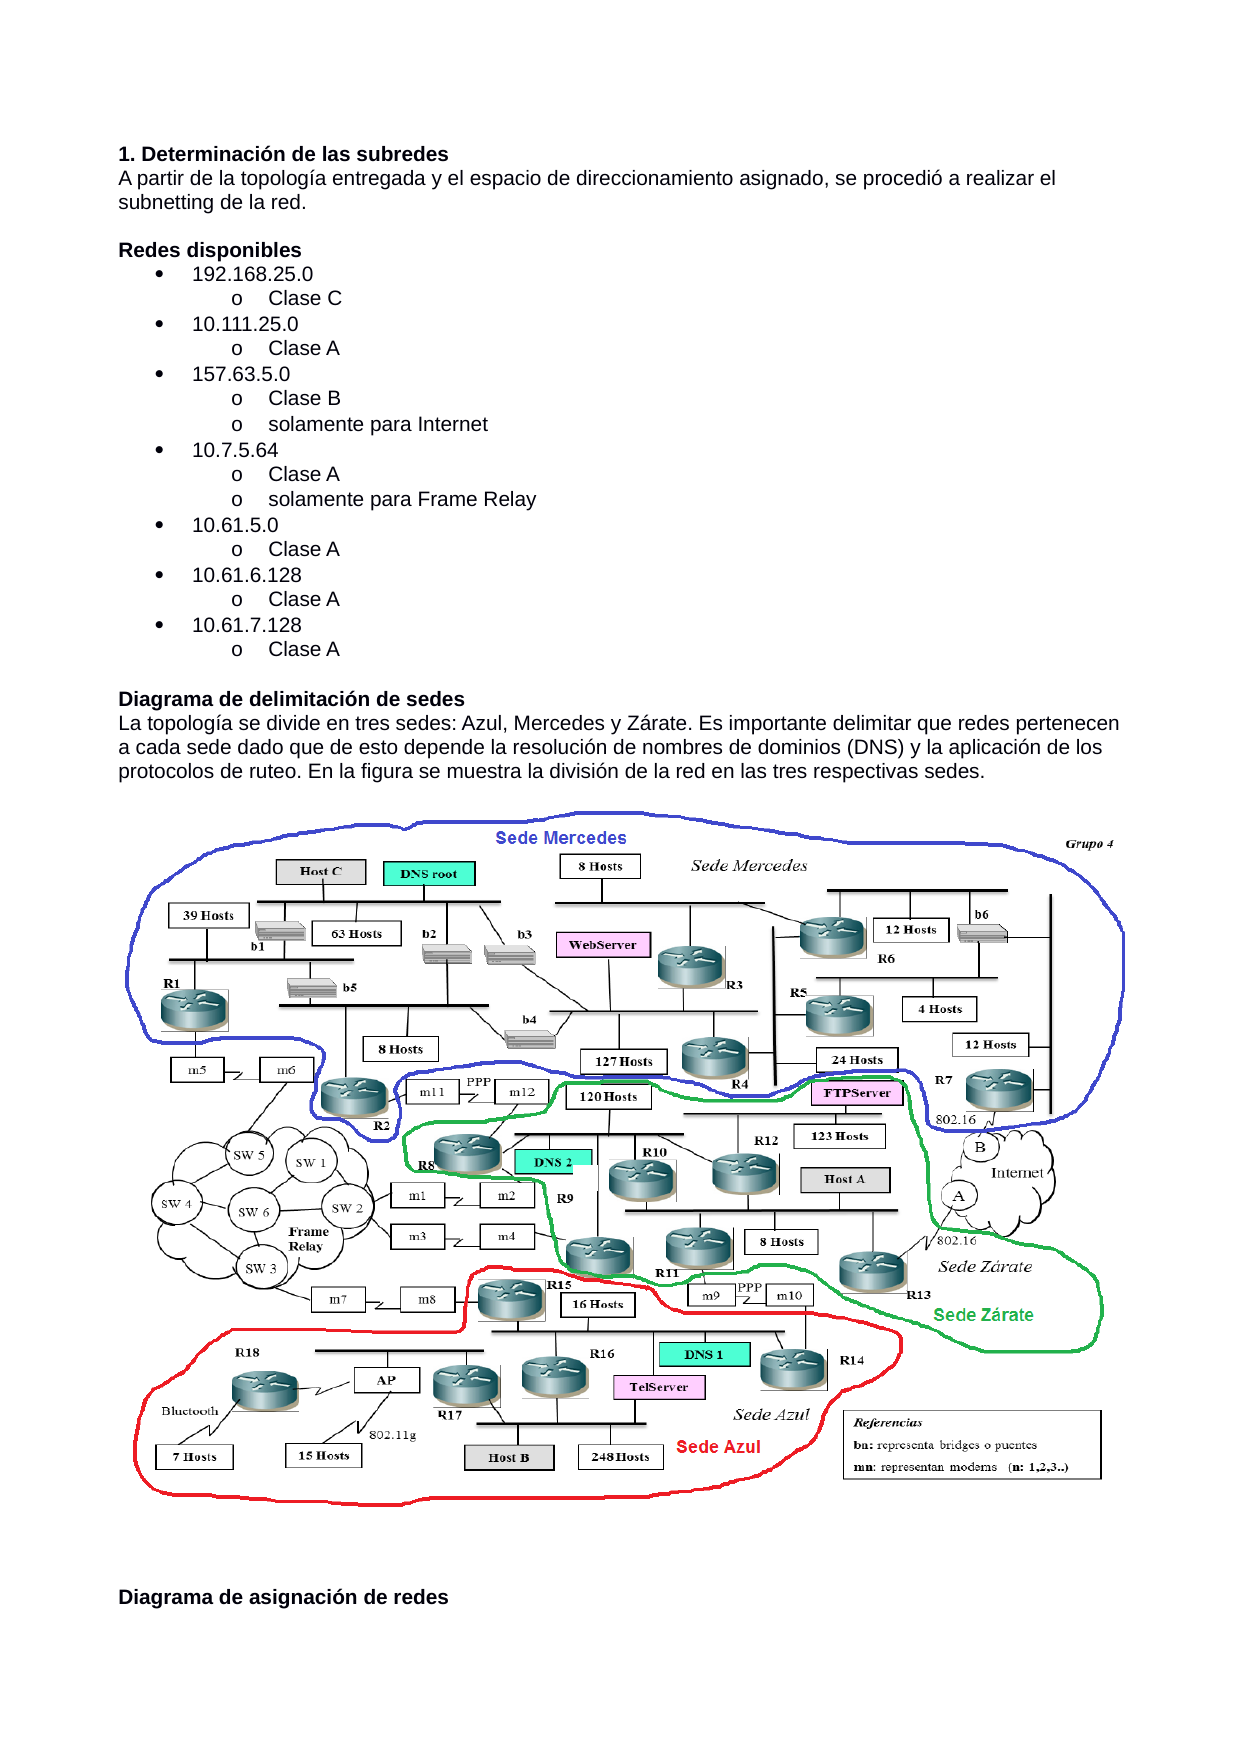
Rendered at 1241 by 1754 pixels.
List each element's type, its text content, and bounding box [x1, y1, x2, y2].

list Clase C [231, 286, 1122, 312]
picture [118, 806, 1156, 1513]
list 10.7.5.64 [156, 437, 1122, 461]
list solamente para Frame Relay [231, 487, 1122, 513]
list Clase A [231, 637, 1122, 663]
text Redes disponibles [118, 238, 1122, 262]
list solamente para Internet [231, 412, 1122, 437]
list 157.63.5.0 [156, 362, 1122, 386]
list Clase B [231, 386, 1122, 412]
list Clase A [231, 461, 1122, 487]
list Clase A [231, 537, 1122, 563]
text Diagrama de asignación de redes [118, 1585, 1122, 1609]
text A partir de la topología entregada y el espacio de direccionamiento asignado, se procedió a realizar el subnetting de la red. [118, 166, 1122, 214]
list Clase A [231, 336, 1122, 362]
list 10.61.7.128 [156, 613, 1122, 637]
list 10.61.5.0 [156, 513, 1122, 537]
text 1. Determinación de las subredes [118, 142, 1122, 166]
list 10.111.25.0 [156, 312, 1122, 336]
text La topología se divide en tres sedes: Azul, Mercedes y Zárate. Es importante delimitar que redes pertenecen a cada sede dado que de esto depende la resolución de nombres de dominios (DNS) y la aplicación de los protocolos de ruteo. En la figura se muestra la división de la red en las tres respectivas sedes. [118, 711, 1122, 783]
list 10.61.6.128 [156, 563, 1122, 587]
text Diagrama de delimitación de sedes [118, 687, 1122, 711]
list Clase A [231, 587, 1122, 613]
list 192.168.25.0 [156, 262, 1122, 286]
